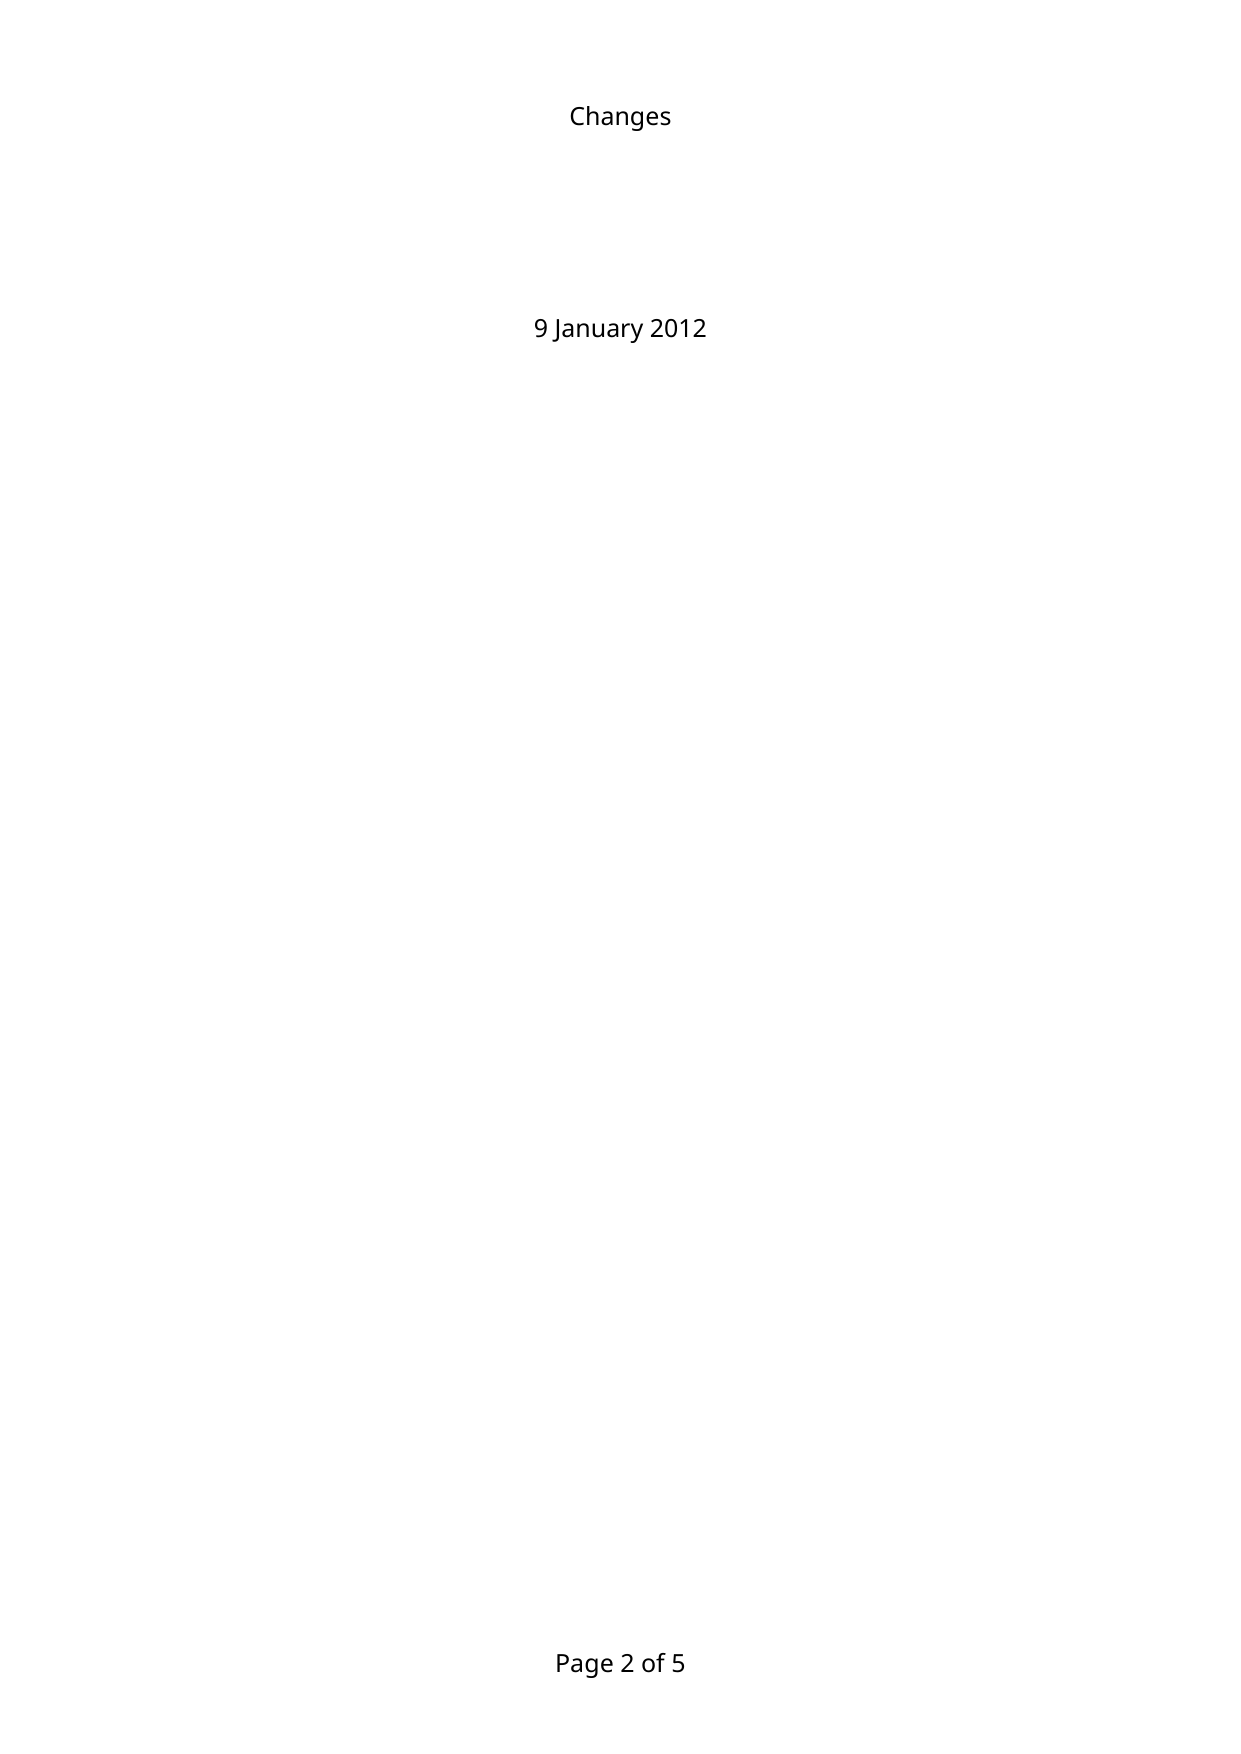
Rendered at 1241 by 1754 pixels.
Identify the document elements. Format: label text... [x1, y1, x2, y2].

text 9 January 2012 [118, 310, 1122, 344]
